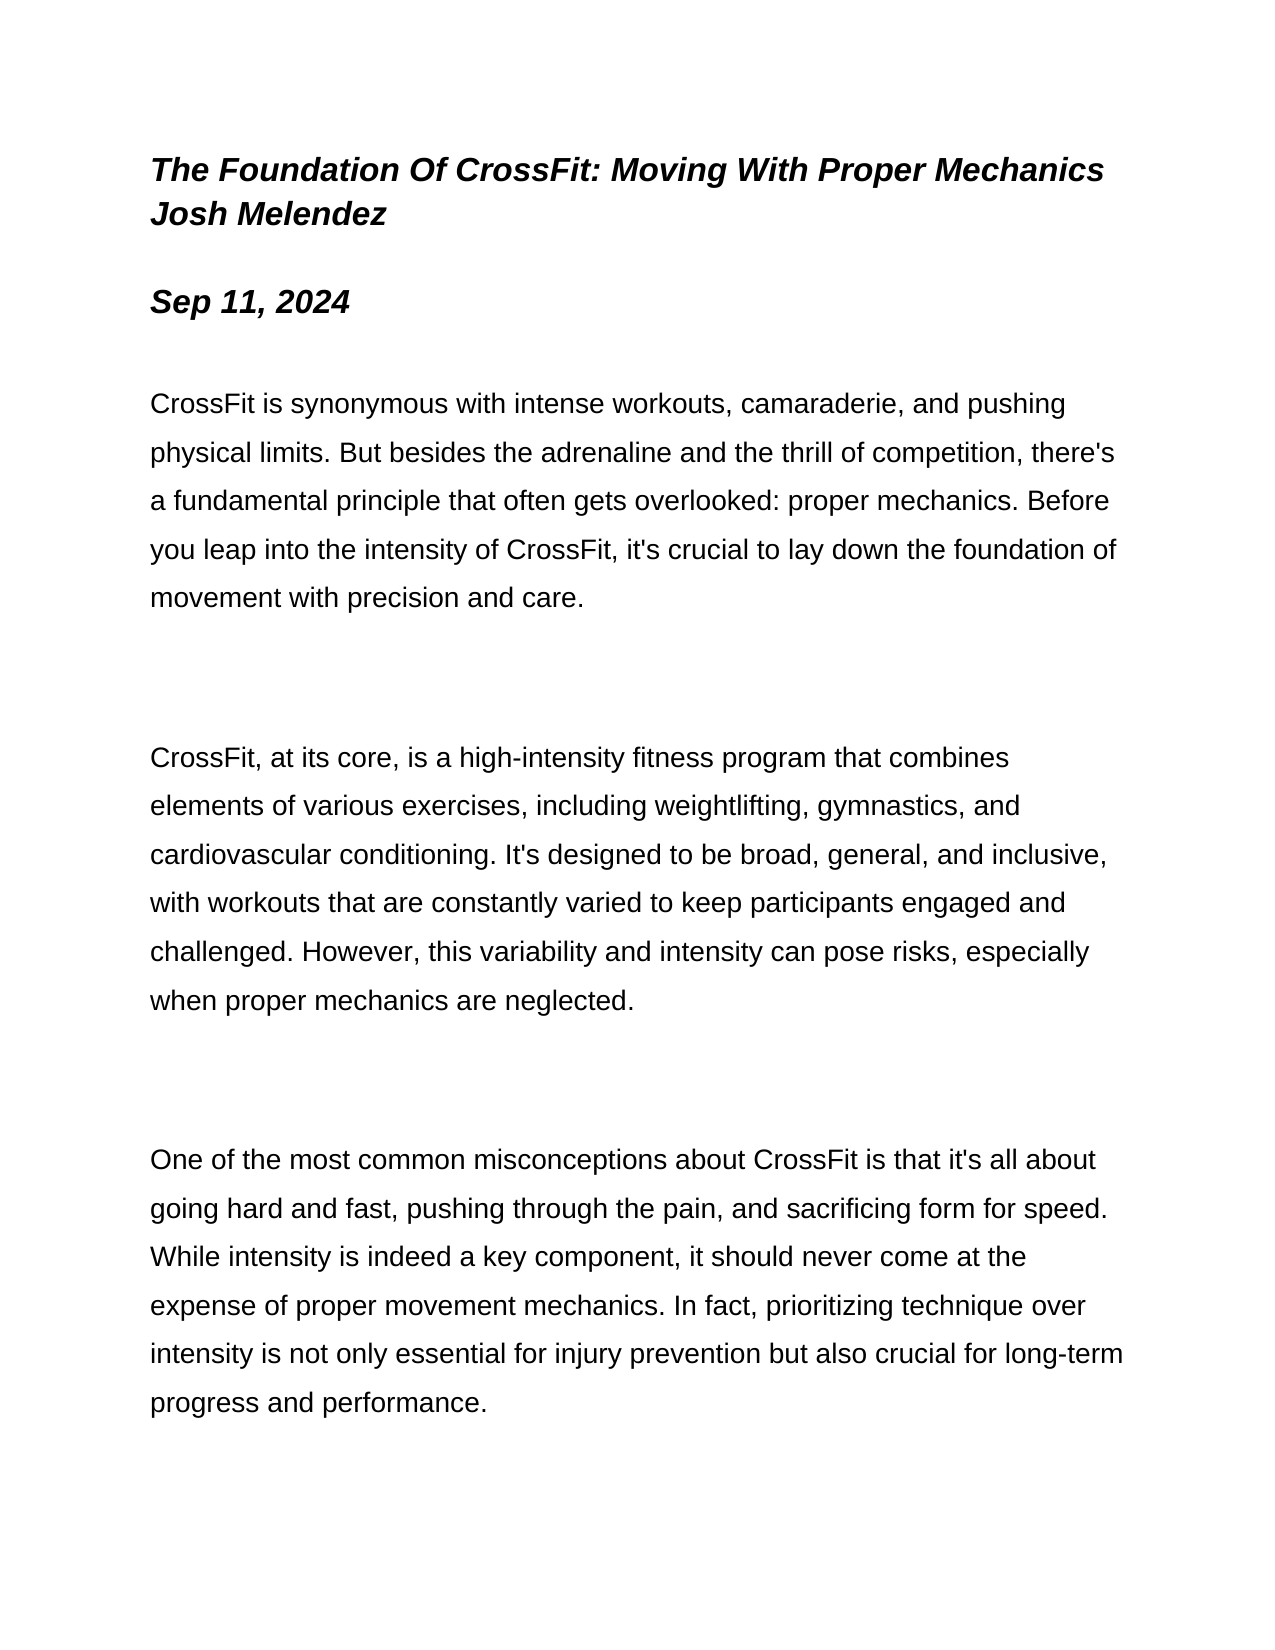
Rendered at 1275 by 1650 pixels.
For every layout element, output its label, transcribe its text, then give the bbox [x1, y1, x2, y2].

text The Foundation Of CrossFit: Moving With Proper Mechanics [150, 150, 1125, 188]
text CrossFit, at its core, is a high-intensity fitness program that combines elements of various exercises, including weightlifting, gymnastics, and cardiovascular conditioning. It's designed to be broad, general, and inclusive, with workouts that are constantly varied to keep participants engaged and challenged. However, this variability and intensity can pose risks, especially when proper mechanics are neglected. [150, 741, 1125, 1016]
text Sep 11, 2024 [150, 282, 1125, 321]
text CrossFit is synonymous with intense workouts, camaraderie, and pushing physical limits. But besides the adrenaline and the thrill of competition, there's a fundamental principle that often gets overlooked: proper mechanics. Before you leap into the intensity of CrossFit, it's crucial to lay down the foundation of movement with precision and care. [150, 387, 1125, 614]
text Josh Melendez [150, 194, 1125, 233]
text One of the most common misconceptions about CrossFit is that it's all about going hard and fast, pushing through the pain, and sacrificing form for speed. While intensity is indeed a key component, it should never come at the expense of proper movement mechanics. In fact, prioritizing technique over intensity is not only essential for injury prevention but also crucial for long-term progress and performance. [150, 1143, 1125, 1418]
